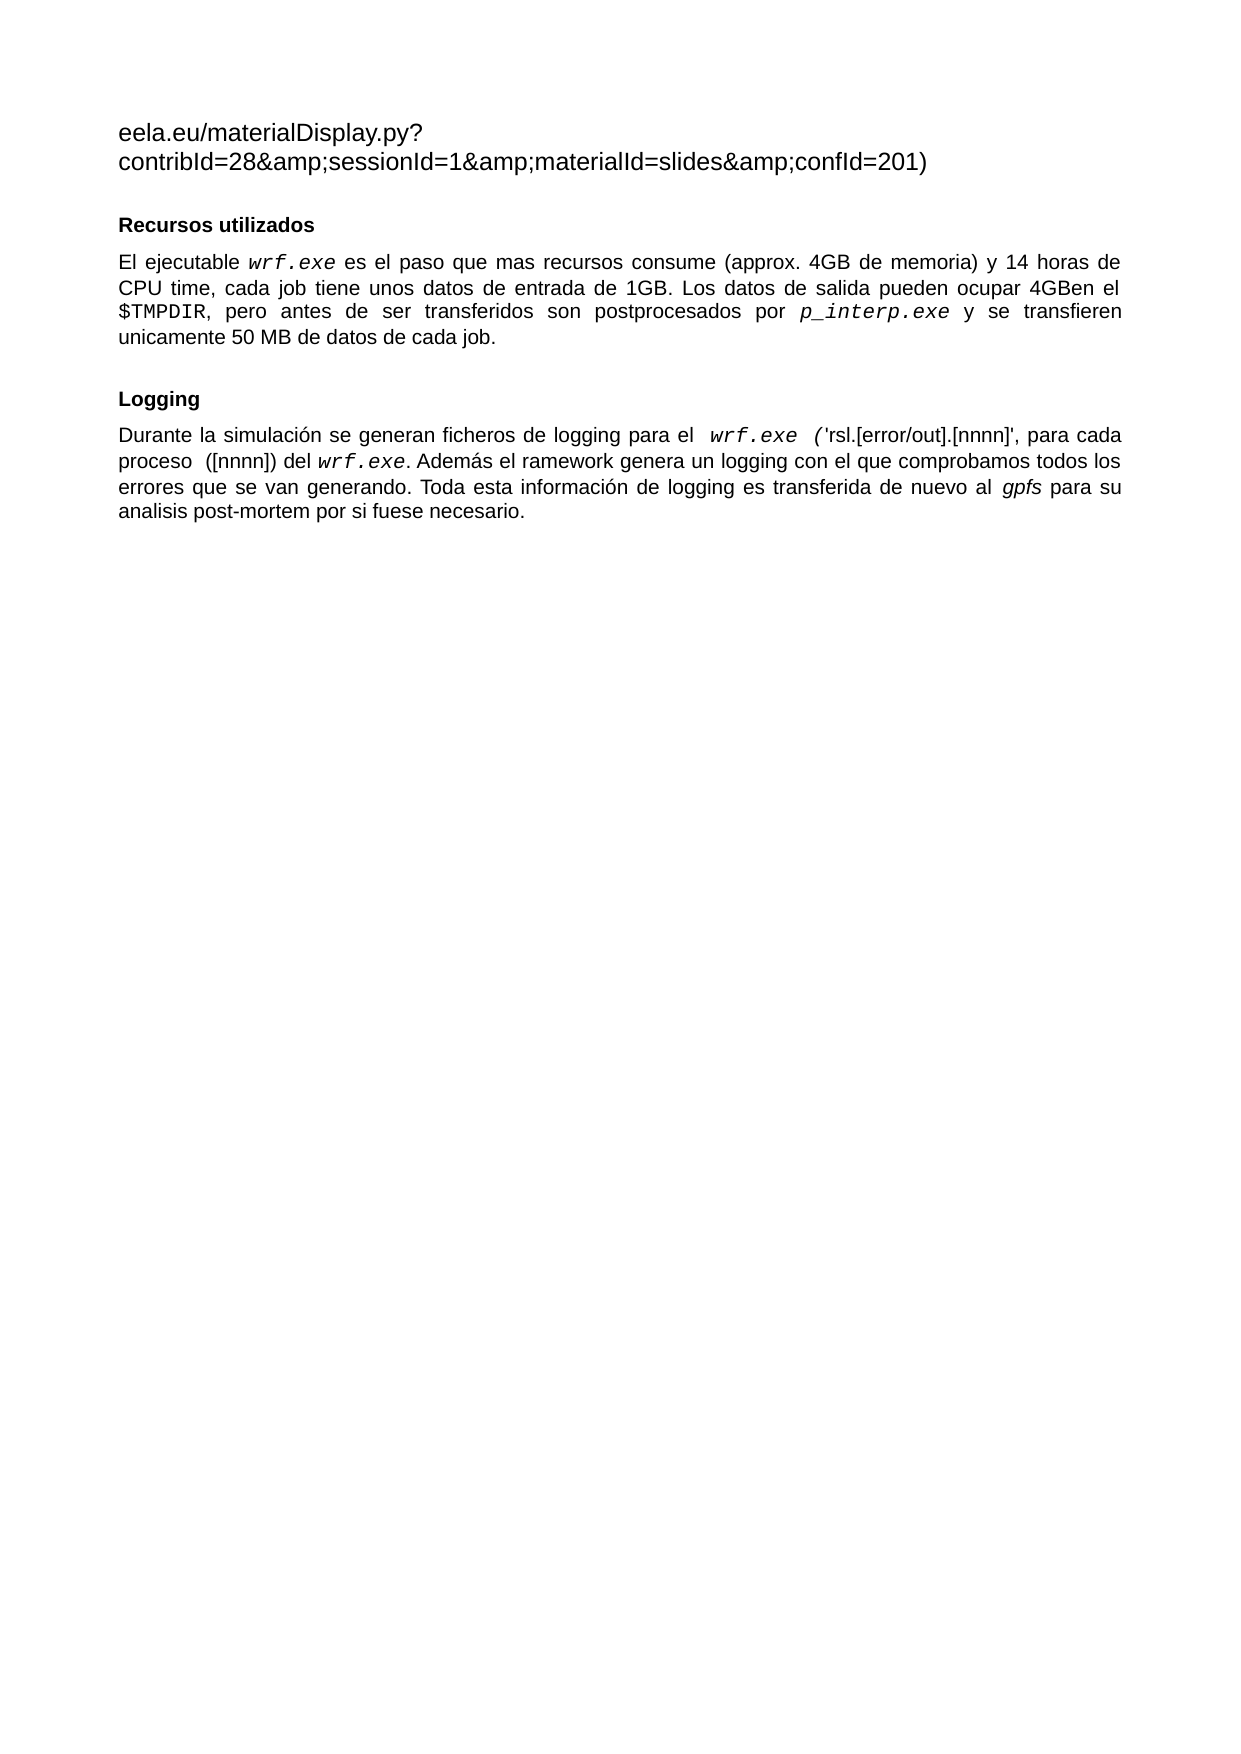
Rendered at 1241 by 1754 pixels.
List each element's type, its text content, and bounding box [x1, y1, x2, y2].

text eela.eu/materialDisplay.py?contribId=28&amp;sessionId=1&amp;materialId=slides&amp;confId=201) [118, 118, 1122, 176]
text El ejecutable wrf.exe es el paso que mas recursos consume (approx. 4GB de memoria) y 14 horas de CPU time, cada job tiene unos datos de entrada de 1GB. Los datos de salida pueden ocupar 4GBen el $TMPDIR, pero antes de ser transferidos son postprocesados por p_interp.exe y se transfieren unicamente 50 MB de datos de cada job. [118, 249, 1122, 349]
subtitle Recursos utilizados [118, 213, 1122, 237]
subtitle Logging [118, 387, 1122, 411]
text Durante la simulación se generan ficheros de logging para el wrf.exe ('rsl.[error/out].[nnnn]', para cada proceso ([nnnn]) del wrf.exe. Además el ramework genera un logging con el que comprobamos todos los errores que se van generando. Toda esta información de logging es transferida de nuevo al gpfs para su analisis post-mortem por si fuese necesario. [118, 423, 1122, 523]
